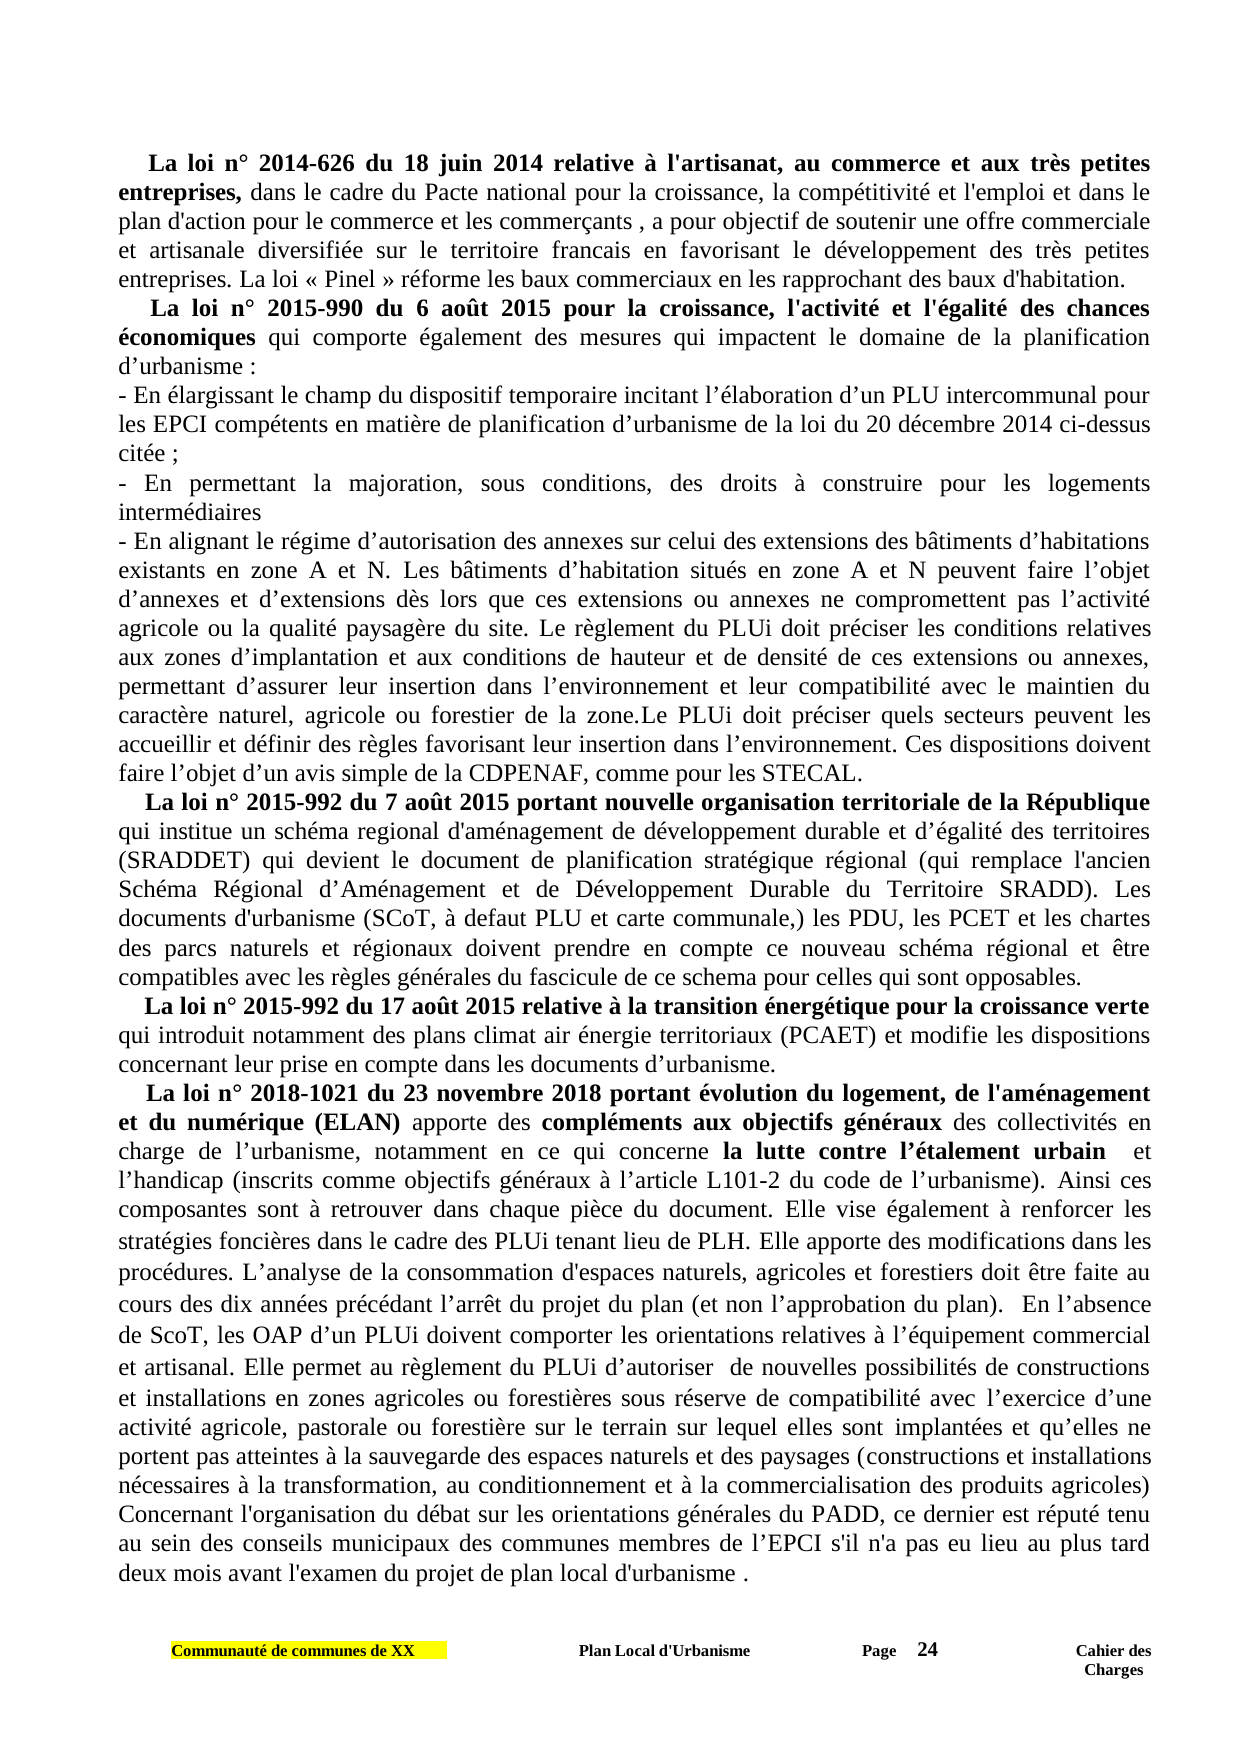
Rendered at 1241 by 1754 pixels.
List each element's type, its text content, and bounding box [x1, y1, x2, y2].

text - En permettant la majoration, sous conditions, des droits à construire pour les logements intermédiaires [118, 467, 1152, 526]
text - En alignant le régime d’autorisation des annexes sur celui des extensions des bâtiments d’habitations existants en zone A et N. Les bâtiments d’habitation situés en zone A et N peuvent faire l’objet d’annexes et d’extensions dès lors que ces extensions ou annexes ne compromettent pas l’activité agricole ou la qualité paysagère du site. Le règlement du PLUi doit préciser les conditions relatives aux zones d’implantation et aux conditions de hauteur et de densité de ces extensions ou annexes, permettant d’assurer leur insertion dans l’environnement et leur compatibilité avec le maintien du caractère naturel, agricole ou forestier de la zone.Le PLUi doit préciser quels secteurs peuvent les accueillir et définir des règles favorisant leur insertion dans l’environnement. Ces dispositions doivent faire l’objet d’un avis simple de la CDPENAF, comme pour les STECAL. [118, 526, 1152, 787]
text - En élargissant le champ du dispositif temporaire incitant l’élaboration d’un PLU intercommunal pour les EPCI compétents en matière de planification d’urbanisme de la loi du 20 décembre 2014 ci-dessus citée ; [118, 380, 1152, 467]
text  La loi n° 2015-990 du 6 août 2015 pour la croissance, l'activité et l'égalité des chances économiques qui comporte également des mesures qui impactent le domaine de la planification d’urbanisme : [118, 293, 1152, 380]
text  La loi n° 2014-626 du 18 juin 2014 relative à l'artisanat, au commerce et aux très petites entreprises, dans le cadre du Pacte national pour la croissance, la compétitivité et l'emploi et dans le plan d'action pour le commerce et les commerçants , a pour objectif de soutenir une offre commerciale et artisanale diversifiée sur le territoire francais en favorisant le développement des très petites entreprises. La loi « Pinel » réforme les baux commerciaux en les rapprochant des baux d'habitation. [118, 148, 1152, 293]
text  La loi n° 2015-992 du 17 août 2015 relative à la transition énergétique pour la croissance verte qui introduit notamment des plans climat air énergie territoriaux (PCAET) et modifie les dispositions concernant leur prise en compte dans les documents d’urbanisme. [118, 991, 1152, 1078]
text  La loi n° 2015-992 du 7 août 2015 portant nouvelle organisation territoriale de la République qui institue un schéma regional d'aménagement de développement durable et d’égalité des territoires (SRADDET) qui devient le document de planification stratégique régional (qui remplace l'ancien Schéma Régional d’Aménagement et de Développement Durable du Territoire SRADD). Les documents d'urbanisme (SCoT, à defaut PLU et carte communale,) les PDU, les PCET et les chartes des parcs naturels et régionaux doivent prendre en compte ce nouveau schéma régional et être compatibles avec les règles générales du fascicule de ce schema pour celles qui sont opposables. [118, 787, 1152, 991]
list  La loi n° 2018-1021 du 23 novembre 2018 portant évolution du logement, de l'aménagement et du numérique (ELAN) apporte des compléments aux objectifs généraux des collectivités en charge de l’urbanisme, notamment en ce qui concerne la lutte contre l’étalement urbain et l’handicap (inscrits comme objectifs généraux à l’article L101-2 du code de l’urbanisme). Ainsi ces composantes sont à retrouver dans chaque pièce du document. Elle vise également à renforcer les stratégies foncières dans le cadre des PLUi tenant lieu de PLH. Elle apporte des modifications dans les procédures. L’analyse de la consommation d'espaces naturels, agricoles et forestiers doit être faite au cours des dix années précédant l’arrêt du projet du plan (et non l’approbation du plan). En l’absence de ScoT, les OAP d’un PLUi doivent comporter les orientations relatives à l’équipement commercial et artisanal. Elle permet au règlement du PLUi d’autoriser de nouvelles possibilités de constructions et installations en zones agricoles ou forestières sous réserve de compatibilité avec l’exercice d’une activité agricole, pastorale ou forestière sur le terrain sur lequel elles sont implantées et qu’elles ne portent pas atteintes à la sauvegarde des espaces naturels et des paysages (constructions et installations nécessaires à la transformation, au conditionnement et à la commercialisation des produits agricoles) Concernant l'organisation du débat sur les orientations générales du PADD, ce dernier est réputé tenu au sein des conseils municipaux des communes membres de l’EPCI s'il n'a pas eu lieu au plus tard deux mois avant l'examen du projet de plan local d'urbanisme . [118, 1078, 1152, 1586]
